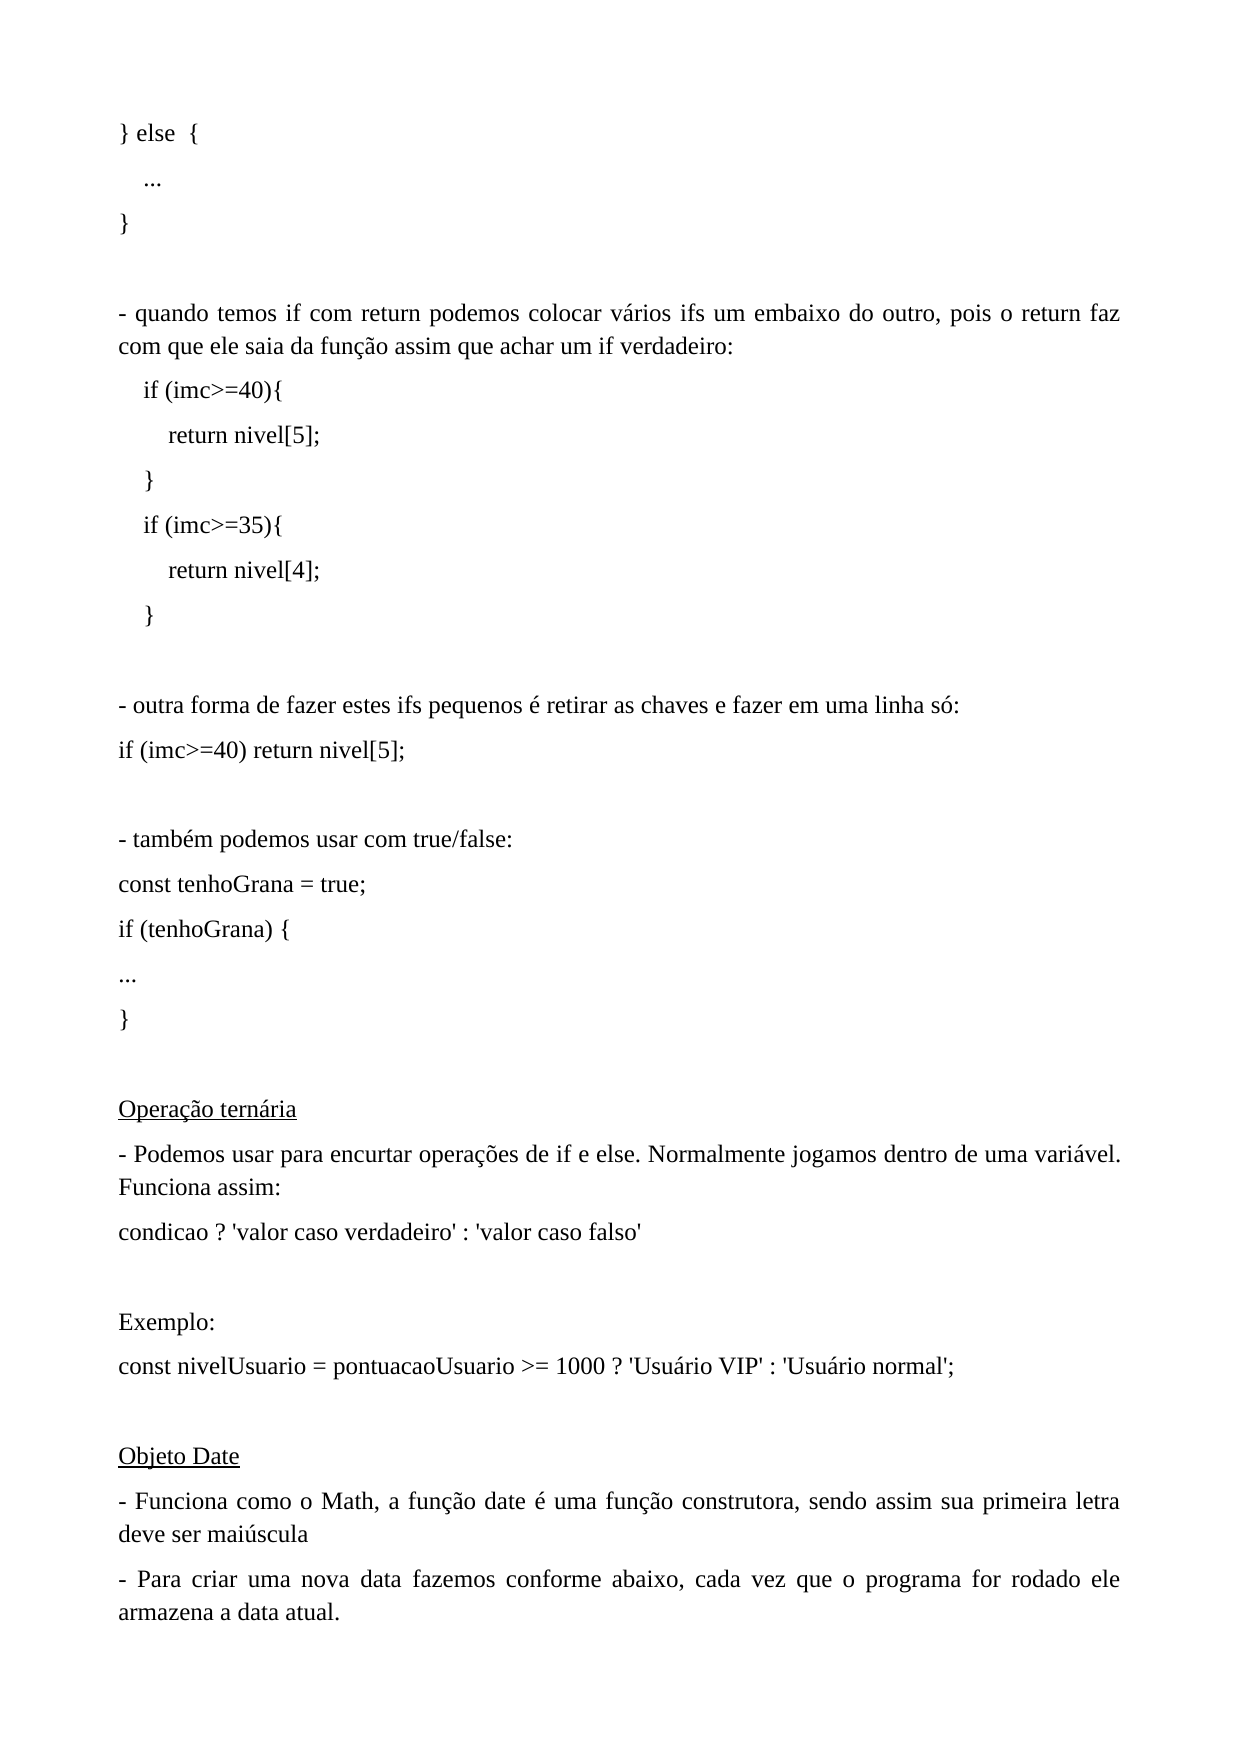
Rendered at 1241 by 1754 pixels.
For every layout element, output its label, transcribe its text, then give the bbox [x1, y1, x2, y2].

text - quando temos if com return podemos colocar vários ifs um embaixo do outro, pois o return faz com que ele saia da função assim que achar um if verdadeiro: [118, 298, 1122, 359]
text } [118, 1004, 1122, 1033]
text if (imc>=40){ [118, 376, 1122, 404]
text Exemplo: [118, 1307, 1122, 1335]
text if (imc>=40) return nivel[5]; [118, 735, 1122, 763]
text if (tenhoGrana) { [118, 914, 1122, 943]
text - Funciona como o Math, a função date é uma função construtora, sendo assim sua primeira letra deve ser maiúscula [118, 1486, 1122, 1548]
text Operação ternária [118, 1094, 1122, 1123]
text } else { [118, 118, 1122, 147]
text } [118, 465, 1122, 494]
text ... [118, 959, 1122, 988]
text return nivel[4]; [118, 555, 1122, 584]
text return nivel[5]; [118, 421, 1122, 449]
text - também podemos usar com true/false: [118, 824, 1122, 853]
text Objeto Date [118, 1441, 1122, 1470]
text - Para criar uma nova data fazemos conforme abaixo, cada vez que o programa for rodado ele armazena a data atual. [118, 1564, 1122, 1626]
text const tenhoGrana = true; [118, 869, 1122, 898]
text ... [118, 163, 1122, 192]
text - Podemos usar para encurtar operações de if e else. Normalmente jogamos dentro de uma variável. Funciona assim: [118, 1139, 1122, 1201]
text const nivelUsuario = pontuacaoUsuario >= 1000 ? 'Usuário VIP' : 'Usuário normal'; [118, 1351, 1122, 1380]
text - outra forma de fazer estes ifs pequenos é retirar as chaves e fazer em uma linha só: [118, 690, 1122, 719]
text } [118, 600, 1122, 629]
text if (imc>=35){ [118, 510, 1122, 539]
text condicao ? 'valor caso verdadeiro' : 'valor caso falso' [118, 1217, 1122, 1246]
text } [118, 208, 1122, 237]
